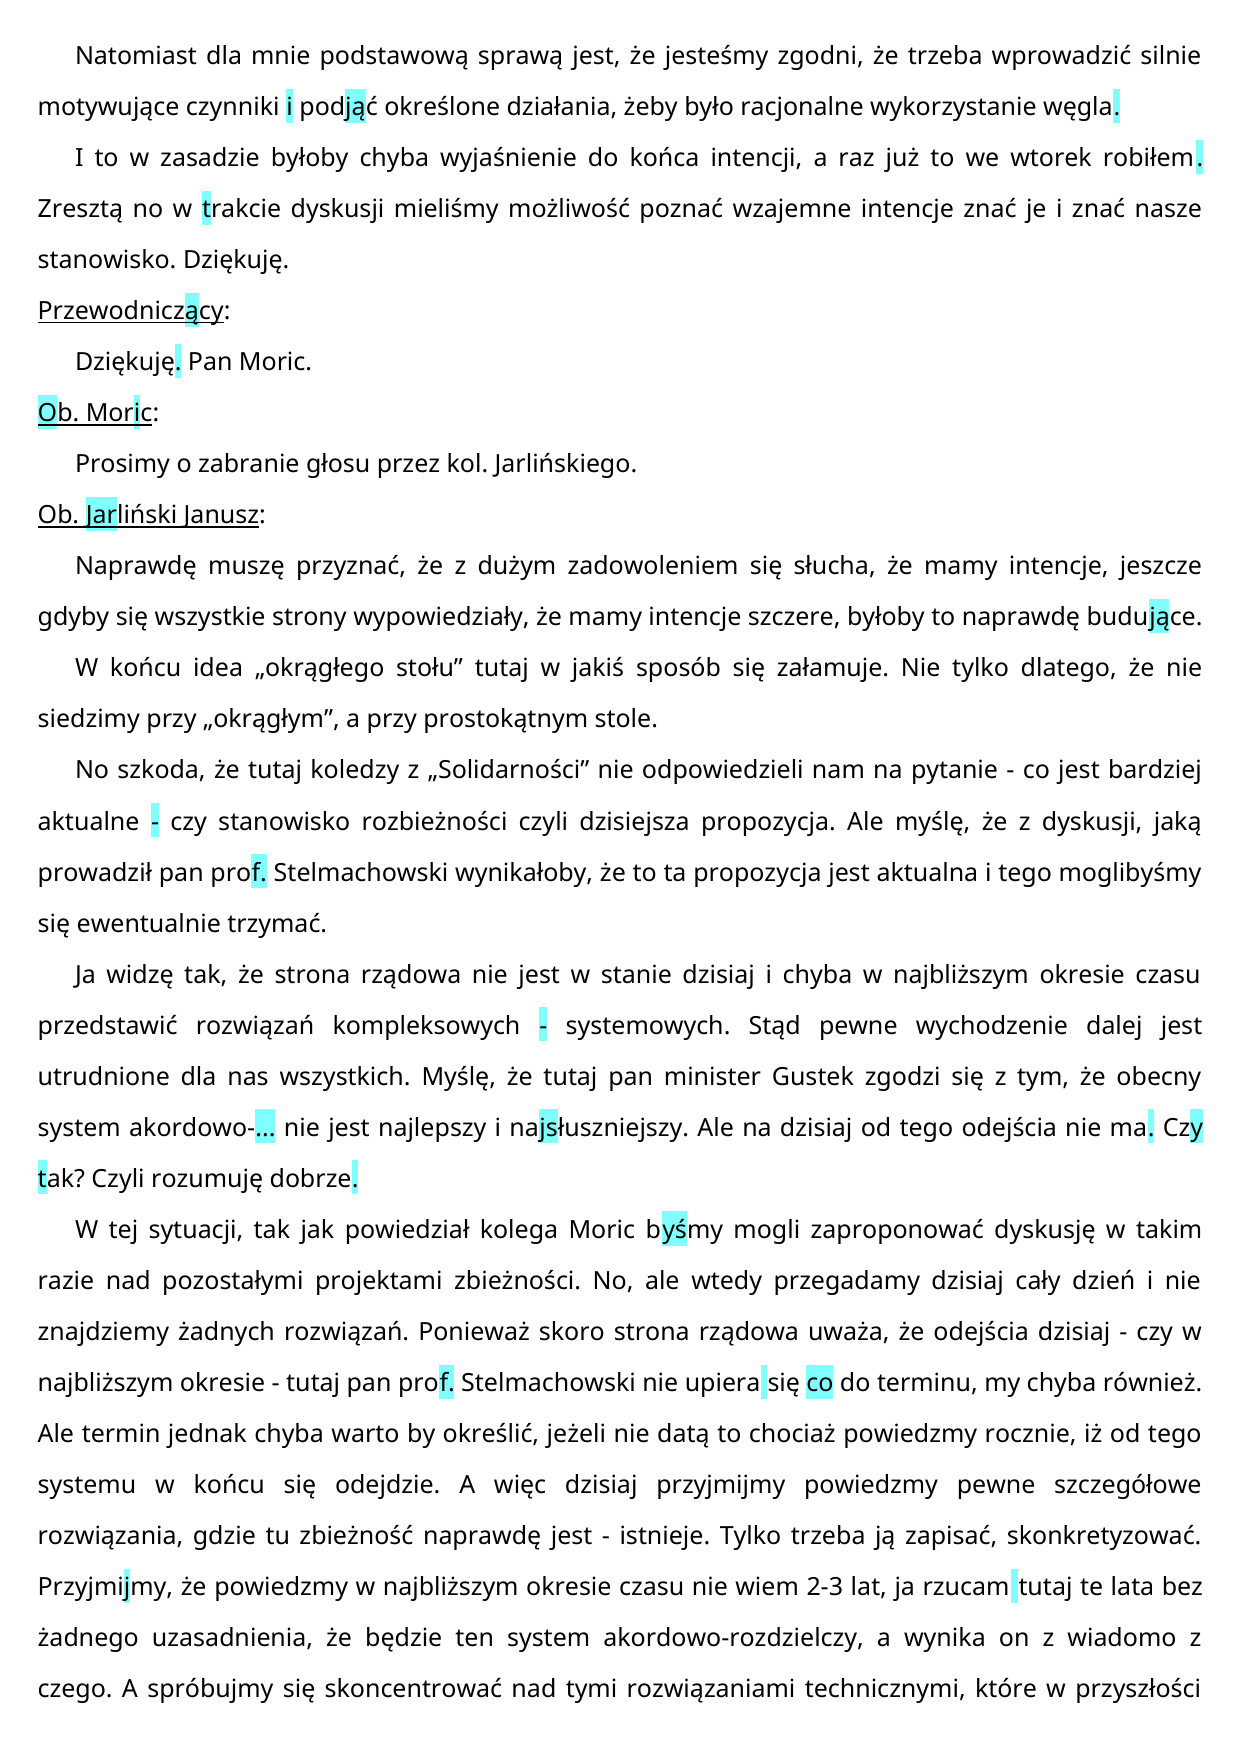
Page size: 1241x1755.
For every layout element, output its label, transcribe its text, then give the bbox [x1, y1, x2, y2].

text Ob. Jarliński Janusz: [37, 497, 1203, 531]
text Natomiast dla mnie podstawową sprawą jest, że jesteśmy zgodni, że trzeba wprowadzić silnie motywujące czynniki i podjąć określone działania, żeby było racjonalne wykorzystanie węgla. [37, 37, 1203, 123]
text W końcu idea „okrągłego stołu” tutaj w jakiś sposób się załamuje. Nie tylko dlatego, że nie siedzimy przy „okrągłym”, a przy prostokątnym stole. [37, 650, 1203, 735]
text Prosimy o zabranie głosu przez kol. Jarlińskiego. [37, 446, 1203, 480]
text I to w zasadzie byłoby chyba wyjaśnienie do końca intencji, a raz już to we wtorek robiłem. Zresztą no w trakcie dyskusji mieliśmy możliwość poznać wzajemne intencje znać je i znać nasze stanowisko. Dziękuję. [37, 139, 1203, 276]
text Dziękuję. Pan Moric. [37, 344, 1203, 378]
text Ob. Moric: [37, 395, 1203, 429]
text Naprawdę muszę przyznać, że z dużym zadowoleniem się słucha, że mamy intencje, jeszcze gdyby się wszystkie strony wypowiedziały, że mamy intencje szczere, byłoby to naprawdę budujące. [37, 548, 1203, 633]
text W tej sytuacji, tak jak powiedział kolega Moric byśmy mogli zaproponować dyskusję w takim razie nad pozostałymi projektami zbieżności. No, ale wtedy przegadamy dzisiaj cały dzień i nie znajdziemy żadnych rozwiązań. Ponieważ skoro strona rządowa uważa, że odejścia dzisiaj - czy w najbliższym okresie - tutaj pan prof. Stelmachowski nie upiera się co do terminu, my chyba również. Ale termin jednak chyba warto by określić, jeżeli nie datą to chociaż powiedzmy rocznie, iż od tego systemu w końcu się odejdzie. A więc dzisiaj przyjmijmy powiedzmy pewne szczegółowe rozwiązania, gdzie tu zbieżność naprawdę jest - istnieje. Tylko trzeba ją zapisać, skonkretyzować. Przyjmijmy, że powiedzmy w najbliższym okresie czasu nie wiem 2-3 lat, ja rzucam tutaj te lata bez żadnego uzasadnienia, że będzie ten system akordowo-rozdzielczy, a wynika on z wiadomo z czego. A spróbujmy się skoncentrować nad tymi rozwiązaniami technicznymi, które w przyszłości [37, 1211, 1203, 1705]
text Ja widzę tak, że strona rządowa nie jest w stanie dzisiaj i chyba w najbliższym okresie czasu przedstawić rozwiązań kompleksowych - systemowych. Stąd pewne wychodzenie dalej jest utrudnione dla nas wszystkich. Myślę, że tutaj pan minister Gustek zgodzi się z tym, że obecny system akordowo-... nie jest najlepszy i najsłuszniejszy. Ale na dzisiaj od tego odejścia nie ma. Czy tak? Czyli rozumuję dobrze. [37, 956, 1203, 1194]
text No szkoda, że tutaj koledzy z „Solidarności” nie odpowiedzieli nam na pytanie - co jest bardziej aktualne - czy stanowisko rozbieżności czyli dzisiejsza propozycja. Ale myślę, że z dyskusji, jaką prowadził pan prof. Stelmachowski wynikałoby, że to ta propozycja jest aktualna i tego moglibyśmy się ewentualnie trzymać. [37, 752, 1203, 939]
text Przewodniczący: [37, 293, 1203, 327]
